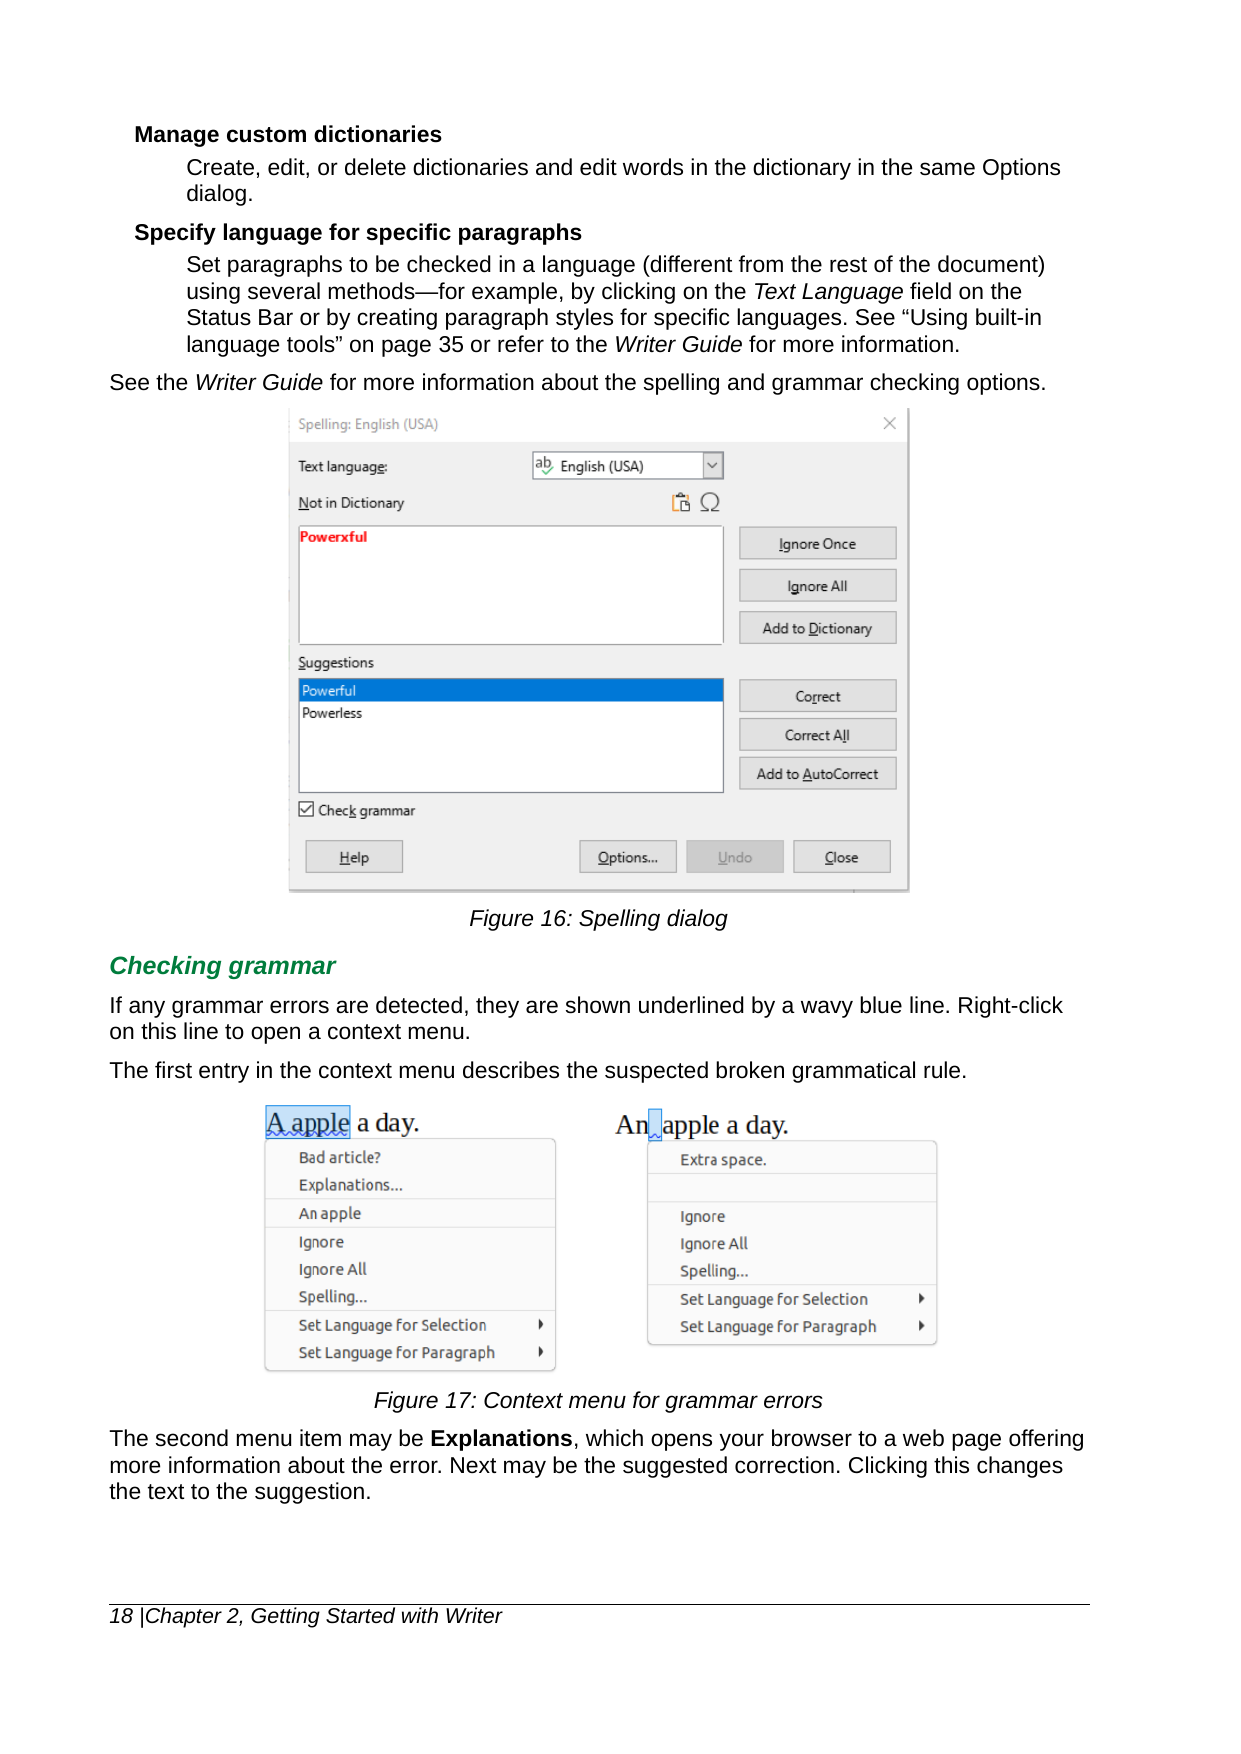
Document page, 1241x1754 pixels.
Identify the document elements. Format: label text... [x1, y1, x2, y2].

text Specify language for specific paragraphs [134, 219, 1090, 245]
text Manage custom dictionaries [134, 121, 1090, 147]
text Figure 17: Context menu for grammar errors [257, 1387, 942, 1413]
text The first entry in the context menu describes the suspected broken grammatical rule. [109, 1057, 1090, 1083]
text Create, edit, or delete dictionaries and edit words in the dictionary in the same Options dialog. [186, 154, 1090, 206]
text Figure 16: Spelling dialog [289, 905, 910, 931]
text The second menu item may be Explanations, which opens your browser to a web page offering more information about the error. Next may be the suggested correction. Clicking this changes the text to the suggestion. [109, 1425, 1090, 1504]
text If any grammar errors are detected, they are shown underlined by a wavy blue line. Right-click on this line to open a context menu. [109, 992, 1090, 1044]
picture [256, 1096, 943, 1375]
subtitle Checking grammar [109, 951, 1090, 979]
text See the Writer Guide for more information about the spelling and grammar checking options. [109, 369, 1090, 396]
picture [288, 408, 910, 893]
text Set paragraphs to be checked in a language (different from the rest of the document) using several methods—for example, by clicking on the Text Language field on the Status Bar or by creating paragraph styles for specific languages. See “Using built-in language tools” on page 35 or refer to the Writer Guide for more information. [186, 251, 1090, 357]
